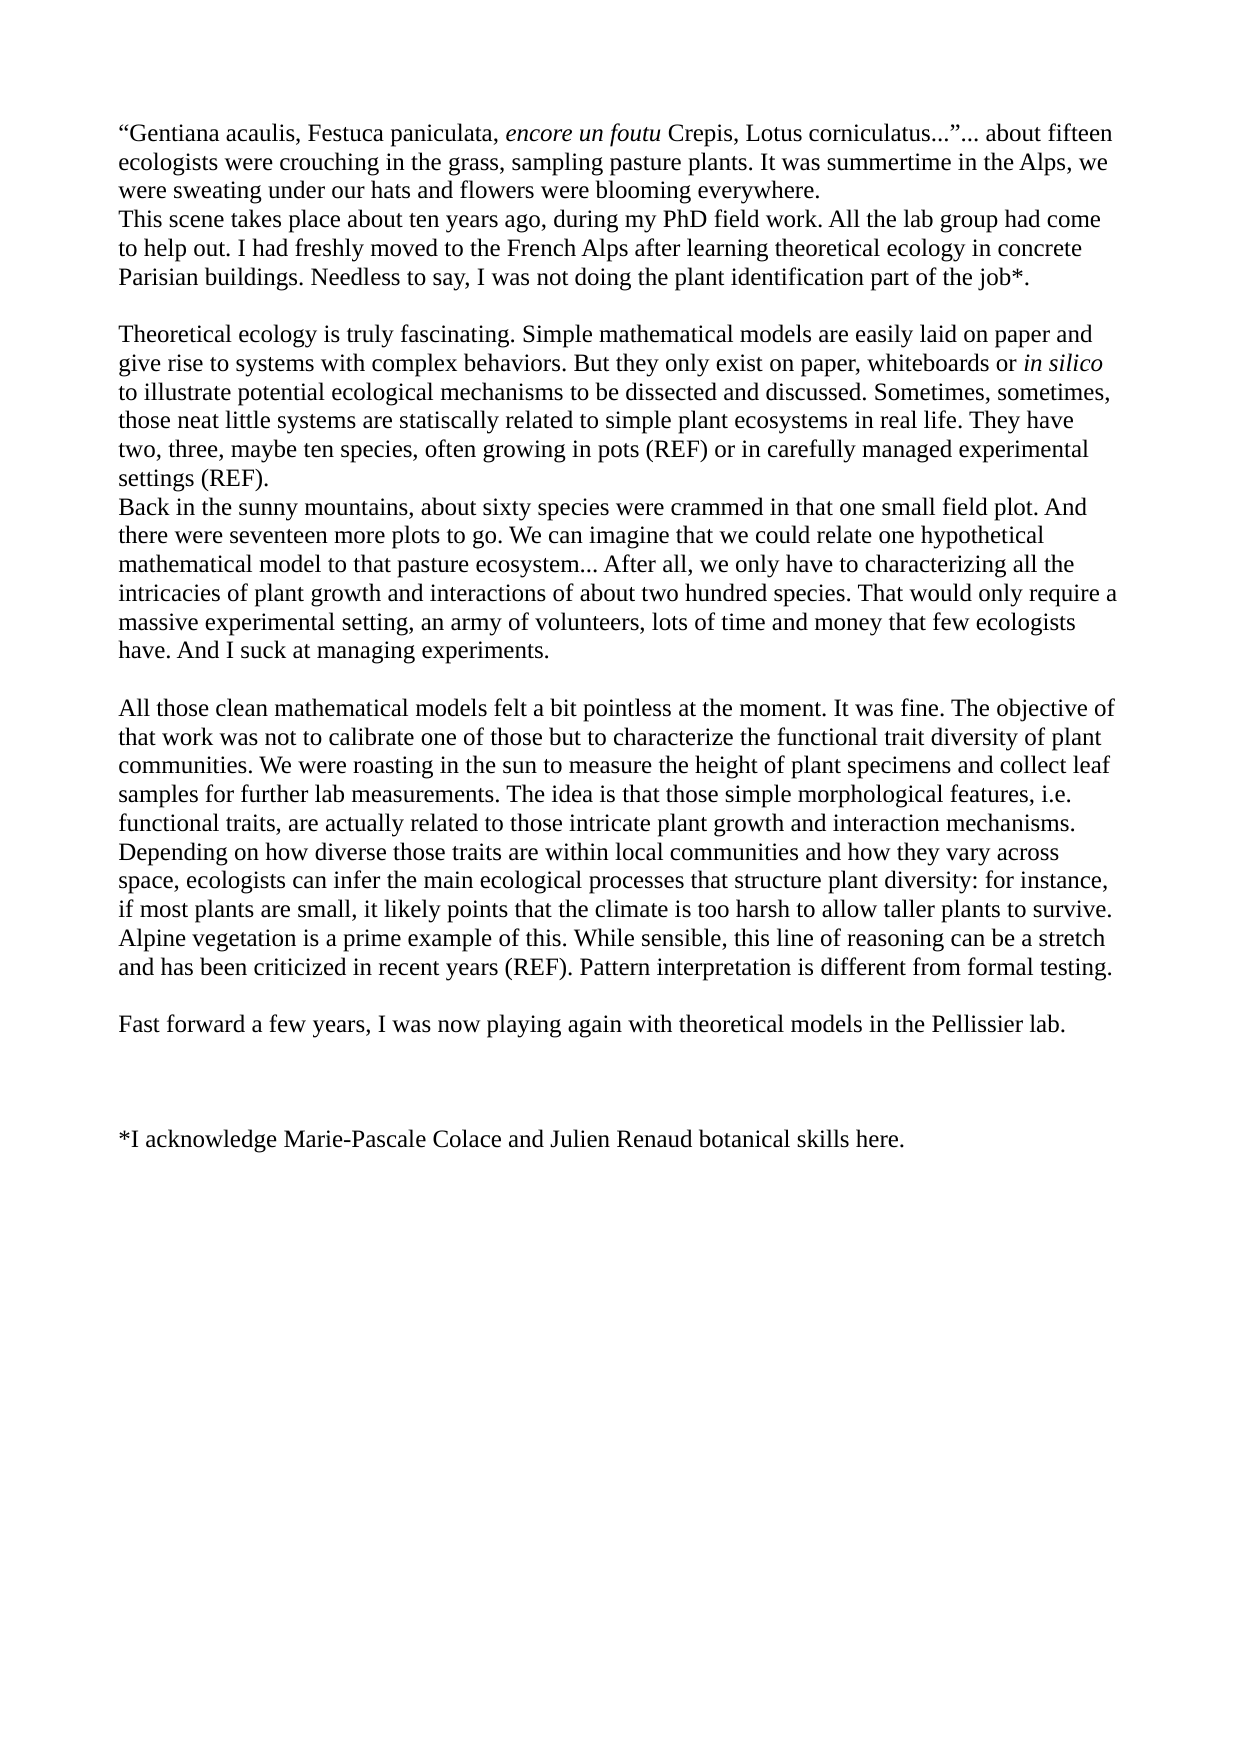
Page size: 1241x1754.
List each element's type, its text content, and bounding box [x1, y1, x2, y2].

text All those clean mathematical models felt a bit pointless at the moment. It was fine. The objective of that work was not to calibrate one of those but to characterize the functional trait diversity of plant communities. We were roasting in the sun to measure the height of plant specimens and collect leaf samples for further lab measurements. The idea is that those simple morphological features, i.e. functional traits, are actually related to those intricate plant growth and interaction mechanisms. Depending on how diverse those traits are within local communities and how they vary across space, ecologists can infer the main ecological processes that structure plant diversity: for instance, if most plants are small, it likely points that the climate is too harsh to allow taller plants to survive. Alpine vegetation is a prime example of this. While sensible, this line of reasoning can be a stretch and has been criticized in recent years (REF). Pattern interpretation is different from formal testing. [118, 693, 1122, 981]
text Theoretical ecology is truly fascinating. Simple mathematical models are easily laid on paper and give rise to systems with complex behaviors. But they only exist on paper, whiteboards or in silico to illustrate potential ecological mechanisms to be dissected and discussed. Sometimes, sometimes, those neat little systems are statiscally related to simple plant ecosystems in real life. They have two, three, maybe ten species, often growing in pots (REF) or in carefully managed experimental settings (REF). [118, 319, 1122, 492]
text Fast forward a few years, I was now playing again with theoretical models in the Pellissier lab. [118, 1009, 1122, 1038]
text “Gentiana acaulis, Festuca paniculata, encore un foutu Crepis, Lotus corniculatus...”... about fifteen ecologists were crouching in the grass, sampling pasture plants. It was summertime in the Alps, we were sweating under our hats and flowers were blooming everywhere. [118, 118, 1122, 204]
text *I acknowledge Marie-Pascale Colace and Julien Renaud botanical skills here. [118, 1124, 1122, 1153]
text Back in the sunny mountains, about sixty species were crammed in that one small field plot. And there were seventeen more plots to go. We can imagine that we could relate one hypothetical mathematical model to that pasture ecosystem... After all, we only have to characterizing all the intricacies of plant growth and interactions of about two hundred species. That would only require a massive experimental setting, an army of volunteers, lots of time and money that few ecologists have. And I suck at managing experiments. [118, 492, 1122, 664]
text This scene takes place about ten years ago, during my PhD field work. All the lab group had come to help out. I had freshly moved to the French Alps after learning theoretical ecology in concrete Parisian buildings. Needless to say, I was not doing the plant identification part of the job*. [118, 204, 1122, 291]
